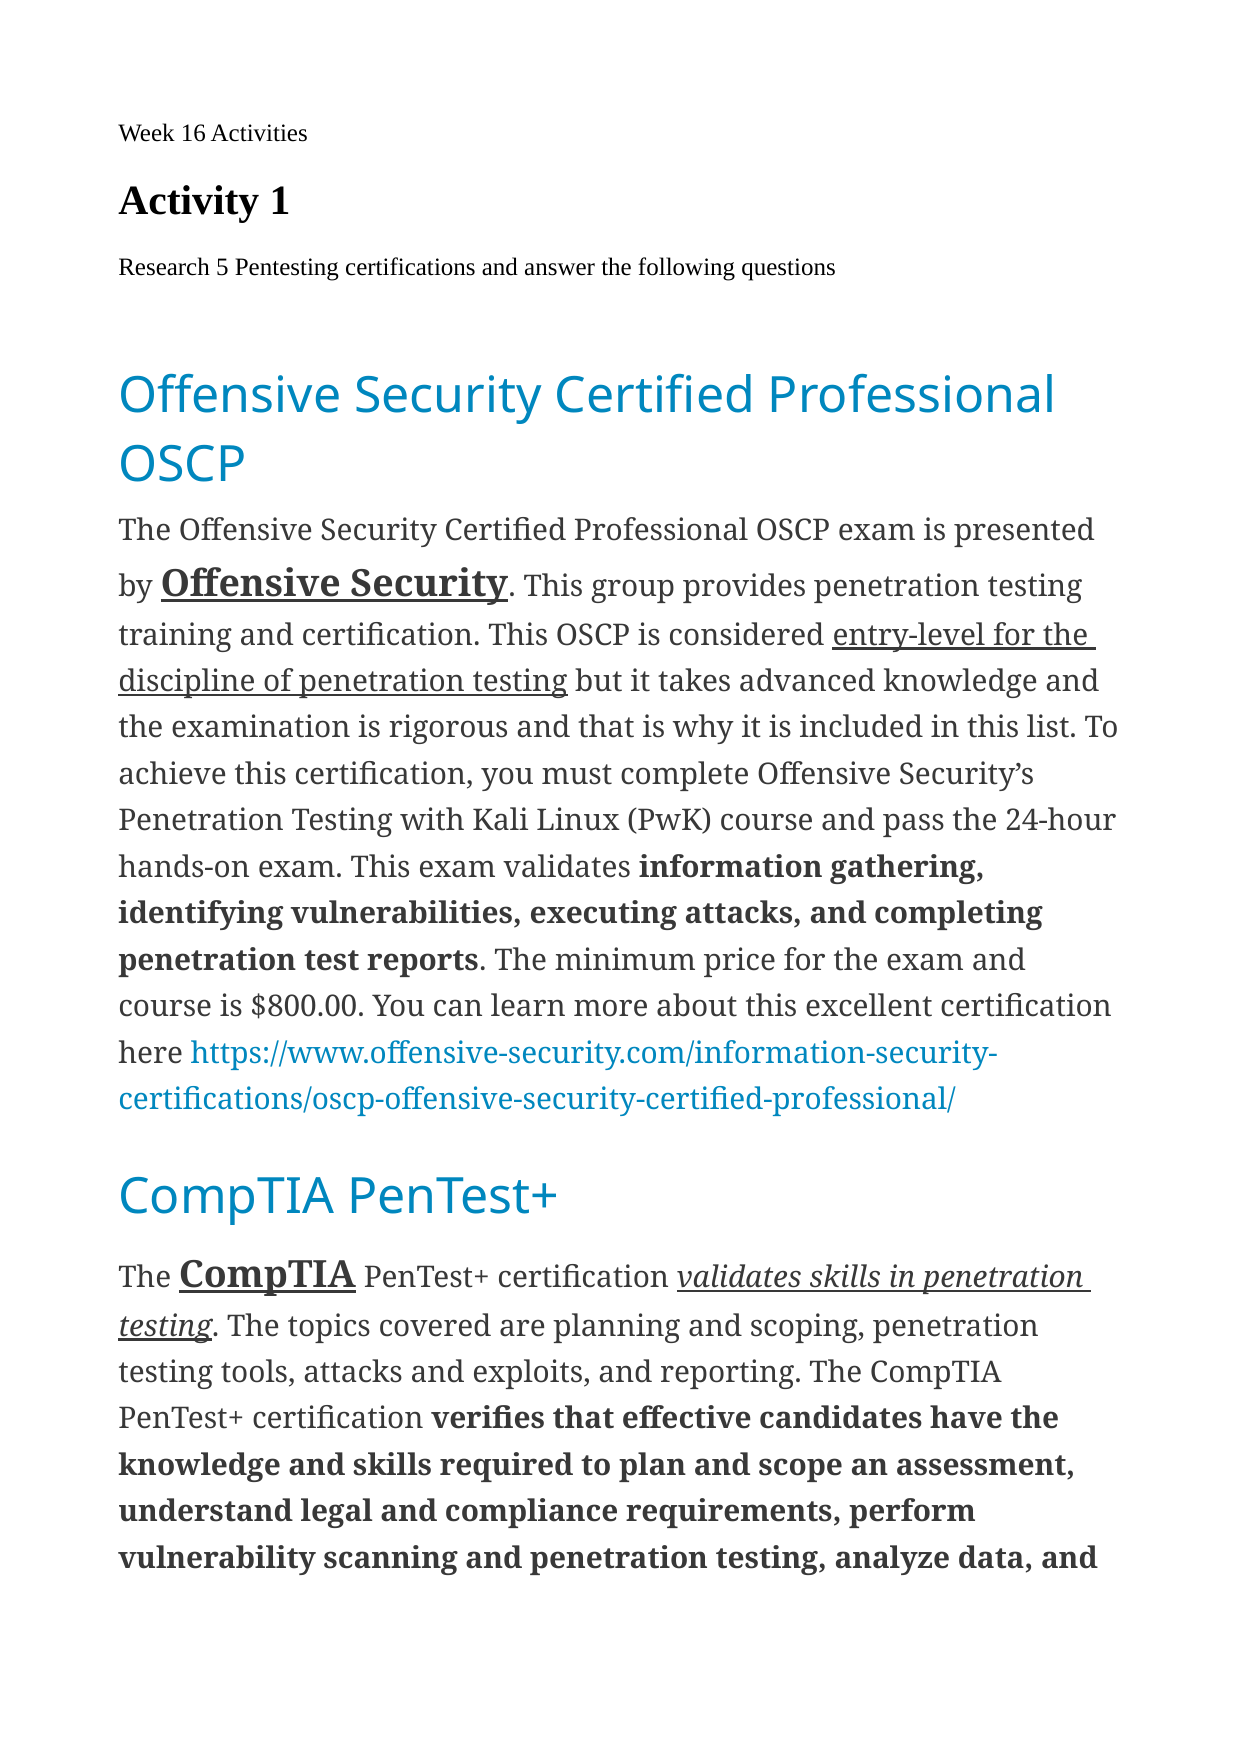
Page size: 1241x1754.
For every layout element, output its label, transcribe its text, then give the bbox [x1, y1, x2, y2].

text Activity 1 [118, 176, 1122, 223]
text Research 5 Pentesting certifications and answer the following questions [118, 252, 1122, 281]
text The Offensive Security Certified Professional OSCP exam is presented by Offensive Security. This group provides penetration testing training and certification. This OSCP is considered entry-level for the discipline of penetration testing but it takes advanced knowledge and the examination is rigorous and that is why it is included in this list. To achieve this certification, you must complete Offensive Security’s Penetration Testing with Kali Linux (PwK) course and pass the 24-hour hands-on exam. This exam validates information gathering, identifying vulnerabilities, executing attacks, and completing penetration test reports. The minimum price for the exam and course is $800.00. You can learn more about this excellent certification here https://www.offensive-security.com/information-security-certifications/oscp-offensive-security-certified-professional/ [118, 508, 1122, 1118]
subtitle Offensive Security Certified Professional OSCP [118, 359, 1122, 496]
text The CompTIA PenTest+ certification validates skills in penetration testing. The topics covered are planning and scoping, penetration testing tools, attacks and exploits, and reporting. The CompTIA PenTest+ certification verifies that effective candidates have the knowledge and skills required to plan and scope an assessment, understand legal and compliance requirements, perform vulnerability scanning and penetration testing, analyze data, and [118, 1247, 1122, 1577]
text Week 16 Activities [118, 118, 1122, 147]
subtitle CompTIA PenTest+ [118, 1160, 1122, 1228]
